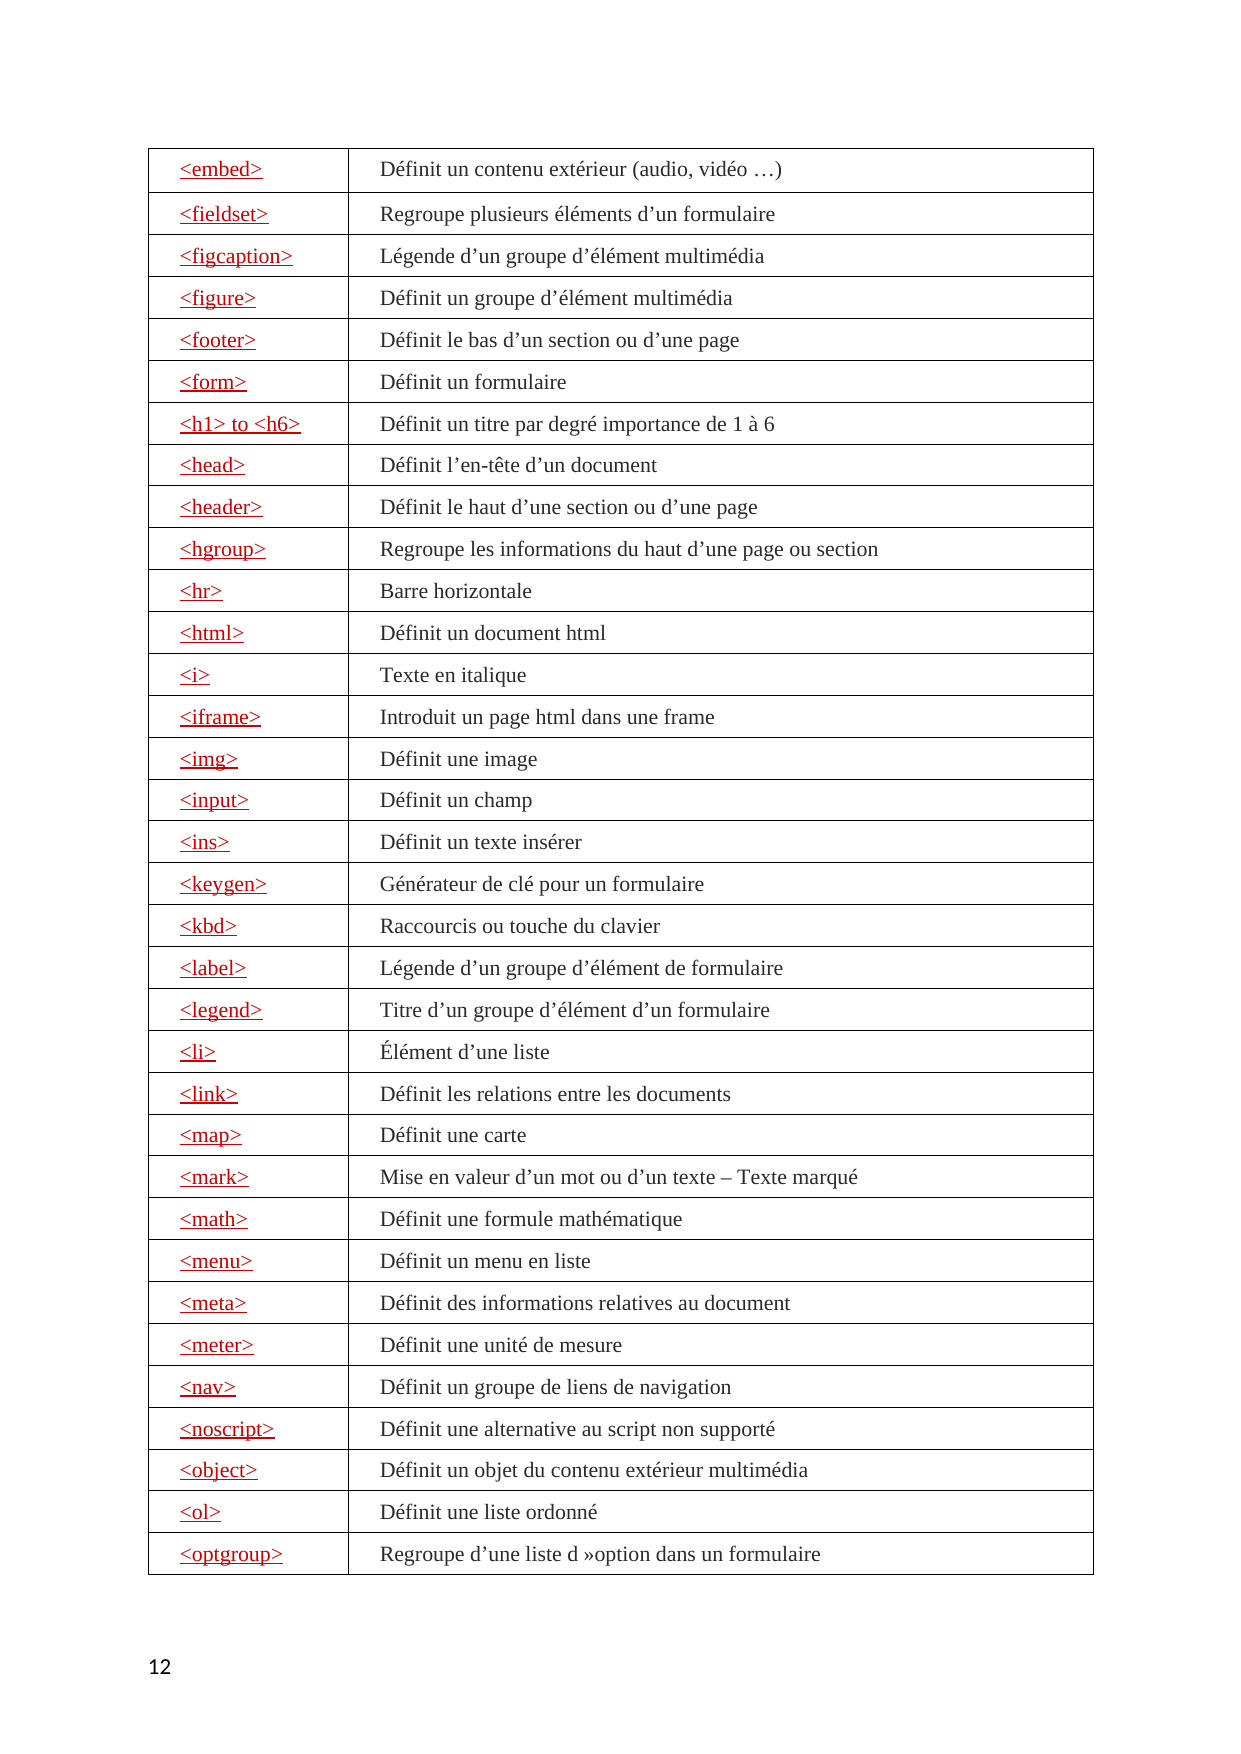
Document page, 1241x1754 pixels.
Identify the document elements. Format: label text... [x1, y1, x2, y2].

table_cell Définit un champ [349, 780, 1093, 820]
table_cell <i> [149, 654, 348, 695]
table_cell <meter> [149, 1324, 348, 1365]
table_cell Définit un document html [349, 612, 1093, 653]
table_cell Définit un groupe de liens de navigation [349, 1366, 1093, 1407]
table_cell Définit une carte [349, 1115, 1093, 1155]
table_cell <hgroup> [149, 528, 348, 569]
table_cell <html> [149, 612, 348, 653]
table_cell <object> [149, 1450, 348, 1490]
table_cell Définit un menu en liste [349, 1240, 1093, 1281]
table_cell <ol> [149, 1491, 348, 1532]
table_cell <li> [149, 1031, 348, 1072]
table_cell Regroupe plusieurs éléments d’un formulaire [349, 193, 1093, 234]
table_cell <header> [149, 486, 348, 527]
table_cell Légende d’un groupe d’élément multimédia [349, 235, 1093, 276]
table_cell <legend> [149, 989, 348, 1030]
table_cell Élément d’une liste [349, 1031, 1093, 1072]
table_cell <embed> [149, 149, 348, 192]
table_cell <meta> [149, 1282, 348, 1323]
table_cell <h1> to <h6> [149, 403, 348, 443]
table_cell <link> [149, 1073, 348, 1113]
table_cell Définit un texte insérer [349, 821, 1093, 862]
table_cell <img> [149, 738, 348, 778]
table_cell <math> [149, 1198, 348, 1239]
table_cell <figure> [149, 277, 348, 318]
table_cell <mark> [149, 1156, 348, 1197]
table_cell Définit un formulaire [349, 361, 1093, 402]
table_cell Définit une formule mathématique [349, 1198, 1093, 1239]
table_cell <keygen> [149, 863, 348, 904]
table_cell <figcaption> [149, 235, 348, 276]
table_cell Définit un objet du contenu extérieur multimédia [349, 1450, 1093, 1490]
table_cell Raccourcis ou touche du clavier [349, 905, 1093, 946]
table_cell Définit une image [349, 738, 1093, 778]
table_cell Définit une unité de mesure [349, 1324, 1093, 1365]
table_cell <label> [149, 947, 348, 988]
table_cell Définit un groupe d’élément multimédia [349, 277, 1093, 318]
table_cell <ins> [149, 821, 348, 862]
table_cell Légende d’un groupe d’élément de formulaire [349, 947, 1093, 988]
table_cell Générateur de clé pour un formulaire [349, 863, 1093, 904]
table_cell <noscript> [149, 1408, 348, 1448]
table_cell <iframe> [149, 696, 348, 737]
table_cell Titre d’un groupe d’élément d’un formulaire [349, 989, 1093, 1030]
table_cell <nav> [149, 1366, 348, 1407]
table_cell <fieldset> [149, 193, 348, 234]
table_cell <footer> [149, 319, 348, 360]
table_cell Définit le bas d’un section ou d’une page [349, 319, 1093, 360]
table_cell Regroupe les informations du haut d’une page ou section [349, 528, 1093, 569]
table_cell Définit un contenu extérieur (audio, vidéo …) [349, 149, 1093, 192]
table_cell Définit une alternative au script non supporté [349, 1408, 1093, 1448]
table_cell <hr> [149, 570, 348, 611]
table_cell <input> [149, 780, 348, 820]
table_cell <kbd> [149, 905, 348, 946]
table_cell <optgroup> [149, 1533, 348, 1574]
table_cell Définit les relations entre les documents [349, 1073, 1093, 1113]
table_cell Regroupe d’une liste d »option dans un formulaire [349, 1533, 1093, 1574]
table_cell Définit l’en-tête d’un document [349, 445, 1093, 485]
table_cell Définit des informations relatives au document [349, 1282, 1093, 1323]
table_cell <menu> [149, 1240, 348, 1281]
table_cell <head> [149, 445, 348, 485]
table_cell Texte en italique [349, 654, 1093, 695]
table_cell Mise en valeur d’un mot ou d’un texte – Texte marqué [349, 1156, 1093, 1197]
table_cell Introduit un page html dans une frame [349, 696, 1093, 737]
table_cell <form> [149, 361, 348, 402]
table_cell <map> [149, 1115, 348, 1155]
table_cell Définit un titre par degré importance de 1 à 6 [349, 403, 1093, 443]
table_cell Définit une liste ordonné [349, 1491, 1093, 1532]
table_cell Barre horizontale [349, 570, 1093, 611]
table_cell Définit le haut d’une section ou d’une page [349, 486, 1093, 527]
